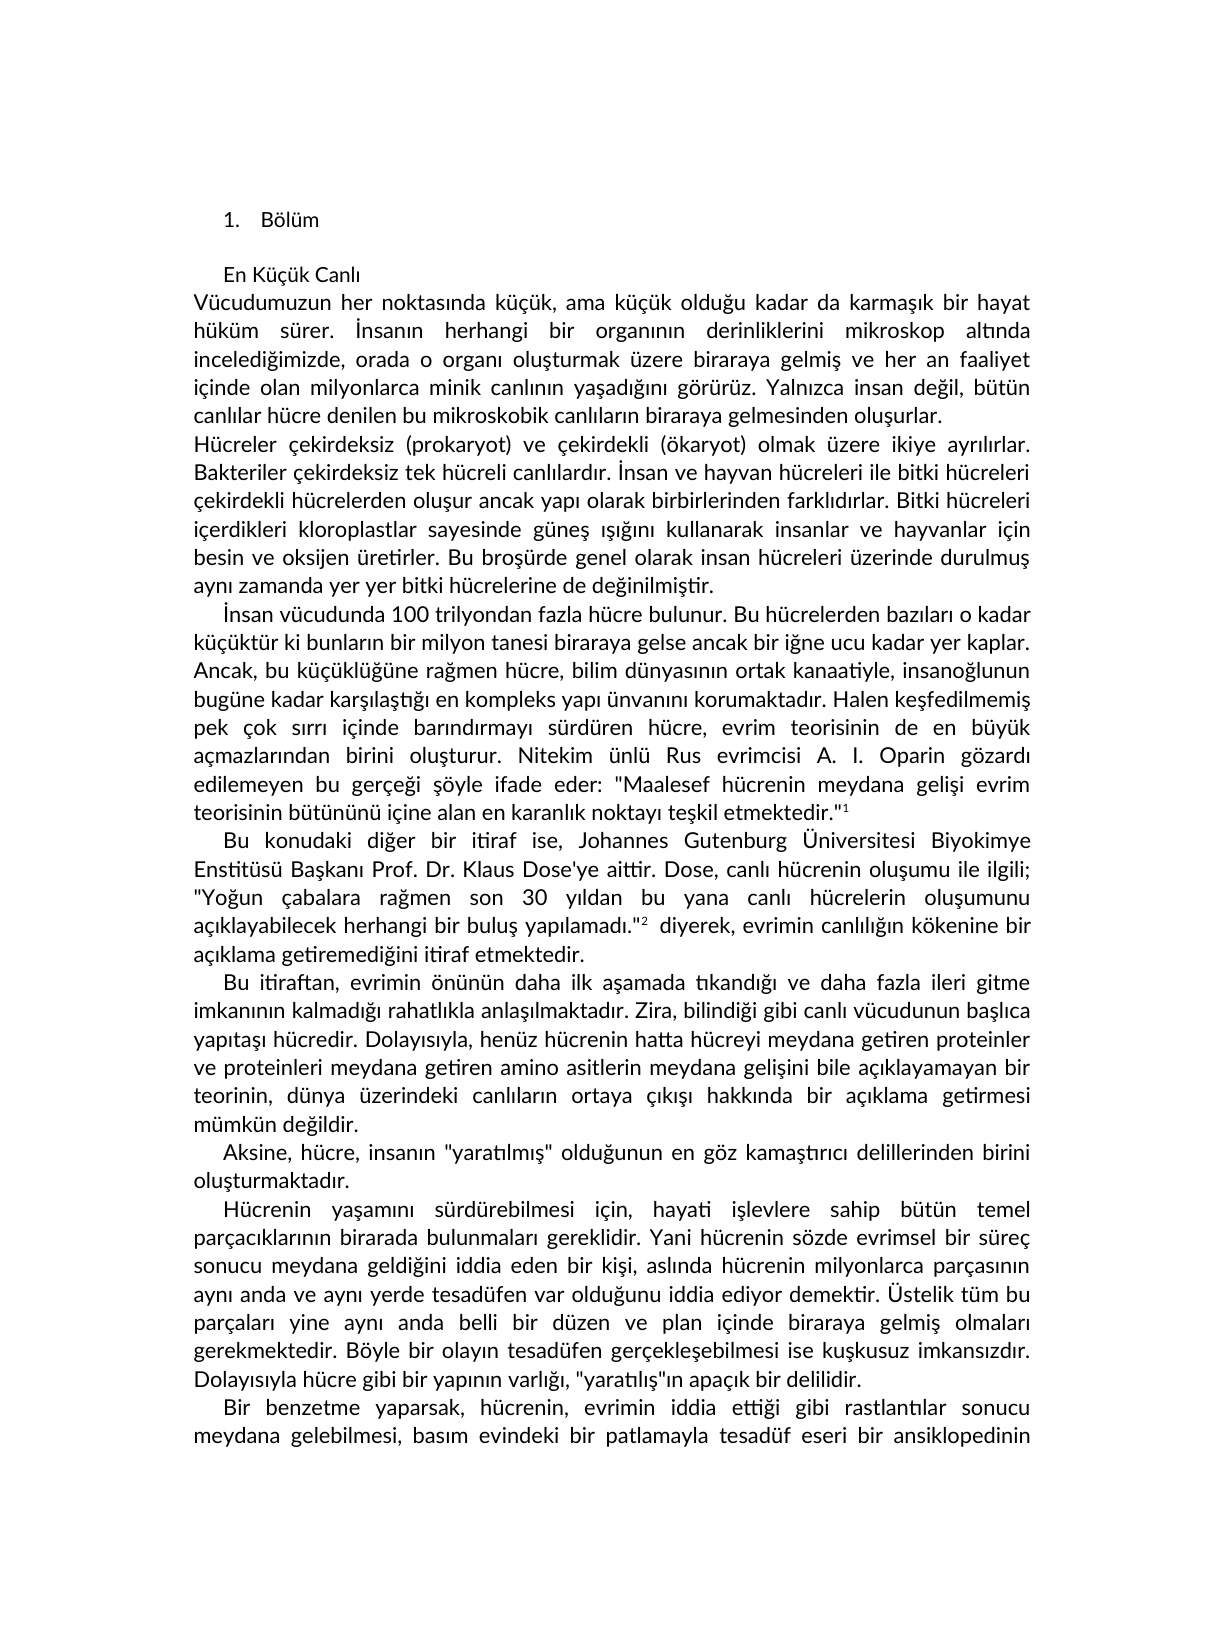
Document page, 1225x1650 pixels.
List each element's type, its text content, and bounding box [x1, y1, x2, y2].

text Bu konudaki diğer bir itiraf ise, Johannes Gutenburg Üniversitesi Biyokimye Enstitüsü Başkanı Prof. Dr. Klaus Dose'ye aittir. Dose, canlı hücrenin oluşumu ile ilgili; "Yoğun çabalara rağmen son 30 yıldan bu yana canlı hücrelerin oluşumunu açıklayabilecek herhangi bir buluş yapılamadı."2 diyerek, evrimin canlılığın kökenine bir açıklama getiremediğini itiraf etmektedir. [193, 826, 1032, 968]
text Bu itiraftan, evrimin önünün daha ilk aşamada tıkandığı ve daha fazla ileri gitme imkanının kalmadığı rahatlıkla anlaşılmaktadır. Zira, bilindiği gibi canlı vücudunun başlıca yapıtaşı hücredir. Dolayısıyla, henüz hücrenin hatta hücreyi meydana getiren proteinler ve proteinleri meydana getiren amino asitlerin meydana gelişini bile açıklayamayan bir teorinin, dünya üzerindeki canlıların ortaya çıkışı hakkında bir açıklama getirmesi mümkün değildir. [193, 968, 1032, 1138]
text Vücudumuzun her noktasında küçük, ama küçük olduğu kadar da karmaşık bir hayat hüküm sürer. İnsanın herhangi bir organının derinliklerini mikroskop altında incelediğimizde, orada o organı oluşturmak üzere biraraya gelmiş ve her an faaliyet içinde olan milyonlarca minik canlının yaşadığını görürüz. Yalnızca insan değil, bütün canlılar hücre denilen bu mikroskobik canlıların biraraya gelmesinden oluşurlar. [193, 288, 1032, 430]
list Bölüm [223, 205, 1037, 233]
text İnsan vücudunda 100 trilyondan fazla hücre bulunur. Bu hücrelerden bazıları o kadar küçüktür ki bunların bir milyon tanesi biraraya gelse ancak bir iğne ucu kadar yer kaplar. Ancak, bu küçüklüğüne rağmen hücre, bilim dünyasının ortak kanaatiyle, insanoğlunun bugüne kadar karşılaştığı en kompleks yapı ünvanını korumaktadır. Halen keşfedilmemiş pek çok sırrı içinde barındırmayı sürdüren hücre, evrim teorisinin de en büyük açmazlarından birini oluşturur. Nitekim ünlü Rus evrimcisi A. I. Oparin gözardı edilemeyen bu gerçeği şöyle ifade eder: "Maalesef hücrenin meydana gelişi evrim teorisinin bütününü içine alan en karanlık noktayı teşkil etmektedir."1 [193, 600, 1032, 826]
text Bir benzetme yaparsak, hücrenin, evrimin iddia ettiği gibi rastlantılar sonucu meydana gelebilmesi, basım evindeki bir patlamayla tesadüf eseri bir ansiklopedinin [193, 1393, 1032, 1450]
text Hücreler çekirdeksiz (prokaryot) ve çekirdekli (ökaryot) olmak üzere ikiye ayrılırlar. Bakteriler çekirdeksiz tek hücreli canlılardır. İnsan ve hayvan hücreleri ile bitki hücreleri çekirdekli hücrelerden oluşur ancak yapı olarak birbirlerinden farklıdırlar. Bitki hücreleri içerdikleri kloroplastlar sayesinde güneş ışığını kullanarak insanlar ve hayvanlar için besin ve oksijen üretirler. Bu broşürde genel olarak insan hücreleri üzerinde durulmuş aynı zamanda yer yer bitki hücrelerine de değinilmiştir. [193, 430, 1032, 600]
text En Küçük Canlı [223, 260, 1032, 288]
text Aksine, hücre, insanın "yaratılmış" olduğunun en göz kamaştırıcı delillerinden birini oluşturmaktadır. [193, 1138, 1032, 1195]
text Hücrenin yaşamını sürdürebilmesi için, hayati işlevlere sahip bütün temel parçacıklarının birarada bulunmaları gereklidir. Yani hücrenin sözde evrimsel bir süreç sonucu meydana geldiğini iddia eden bir kişi, aslında hücrenin milyonlarca parçasının aynı anda ve aynı yerde tesadüfen var olduğunu iddia ediyor demektir. Üstelik tüm bu parçaları yine aynı anda belli bir düzen ve plan içinde biraraya gelmiş olmaları gerekmektedir. Böyle bir olayın tesadüfen gerçekleşebilmesi ise kuşkusuz imkansızdır. Dolayısıyla hücre gibi bir yapının varlığı, "yaratılış"ın apaçık bir delilidir. [193, 1195, 1032, 1393]
